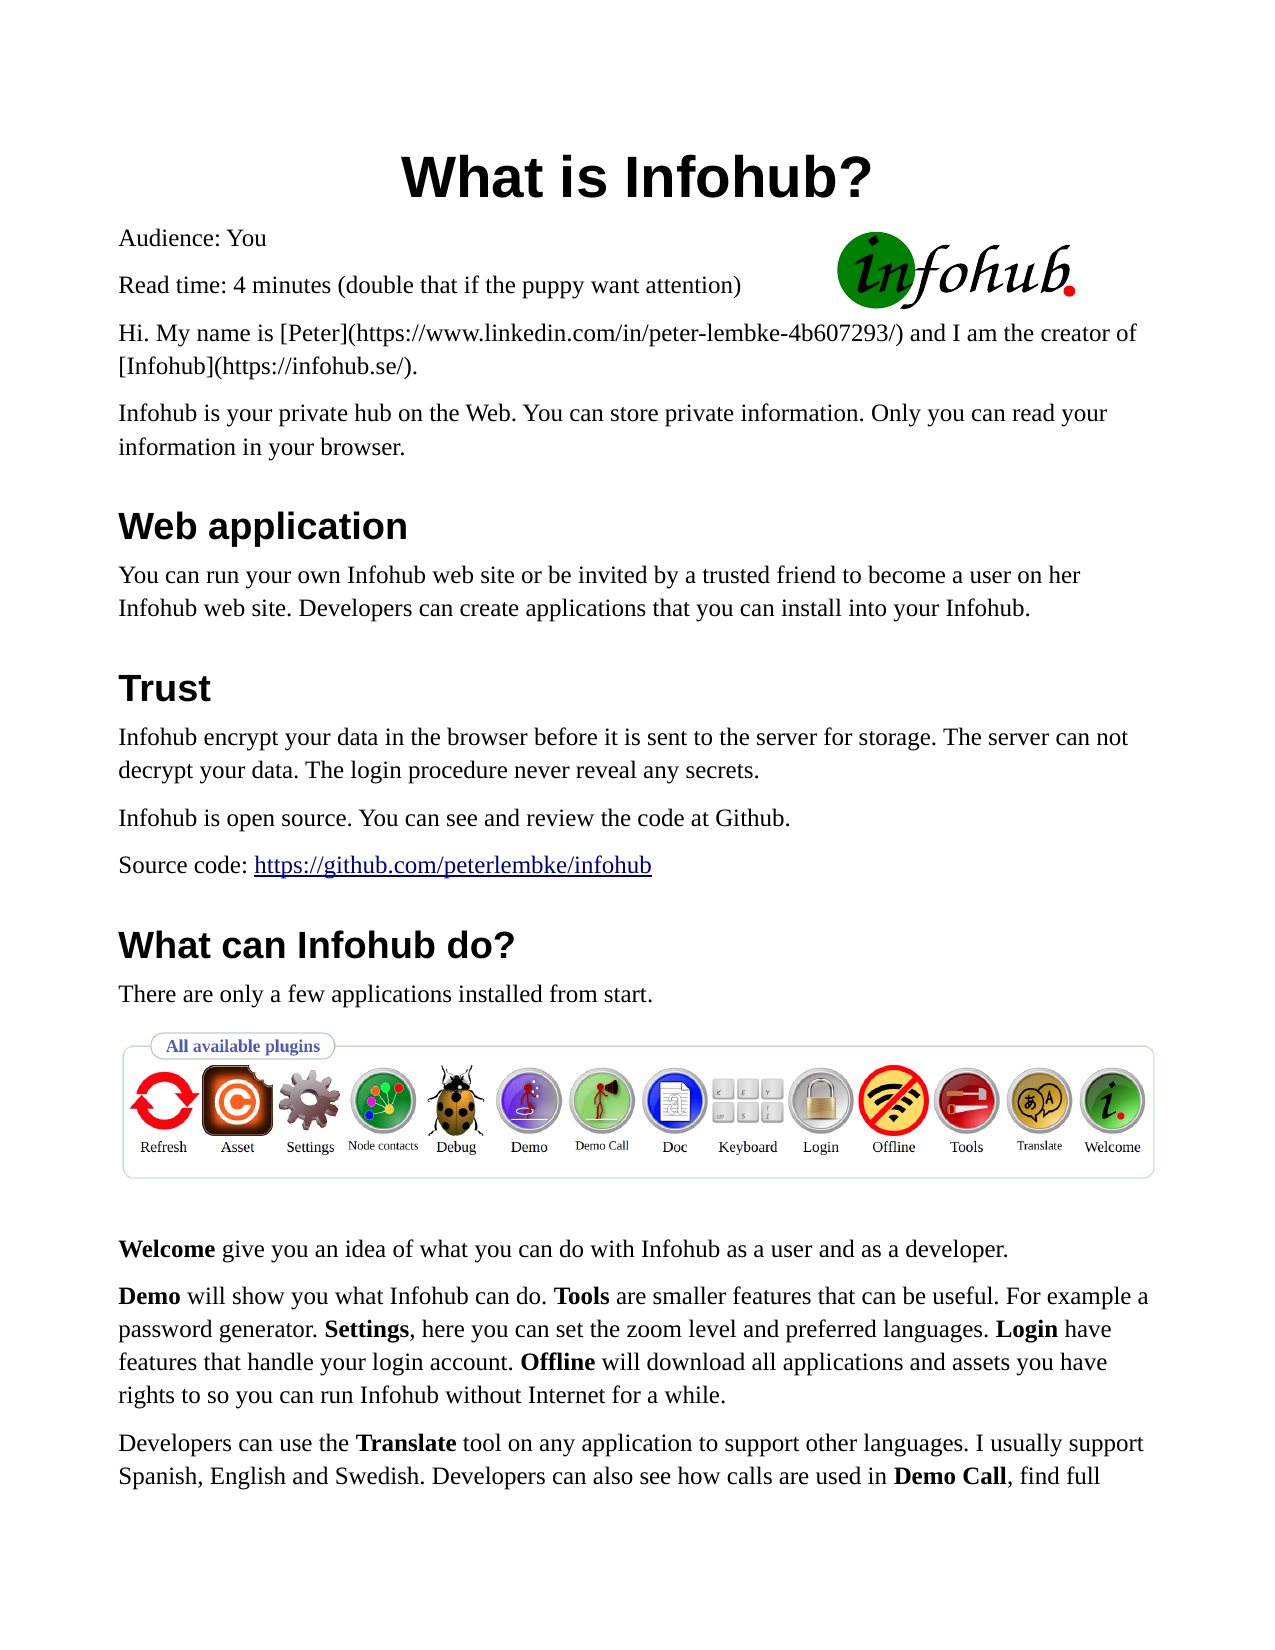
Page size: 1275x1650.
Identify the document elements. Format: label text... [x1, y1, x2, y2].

text Hi. My name is [Peter](https://www.linkedin.com/in/peter-lembke-4b607293/) and I am the creator of [Infohub](https://infohub.se/). [118, 318, 1157, 380]
title What is Infohub? [118, 143, 1157, 210]
text Infohub encrypt your data in the browser before it is sent to the server for storage. The server can not decrypt your data. The login procedure never reveal any secrets. [118, 722, 1157, 784]
picture [118, 1026, 1157, 1182]
text Infohub is open source. You can see and review the code at Github. [118, 803, 1157, 831]
text You can run your own Infohub web site or be invited by a trusted friend to become a user on her Infohub web site. Developers can create applications that you can install into your Infohub. [118, 560, 1157, 622]
text Demo will show you what Infohub can do. Tools are smaller features that can be useful. For example a password generator. Settings, here you can set the zoom level and preferred languages. Login have features that handle your login account. Offline will download all applications and assets you have rights to so you can run Infohub without Internet for a while. [118, 1281, 1157, 1409]
text Read time: 4 minutes (double that if the puppy want attention) [118, 270, 849, 299]
text There are only a few applications installed from start. [118, 979, 1157, 1008]
subtitle Trust [118, 666, 1157, 709]
text Audience: You [118, 223, 1157, 251]
text Developers can use the Translate tool on any application to support other languages. I usually support Spanish, English and Swedish. Developers can also see how calls are used in Demo Call, find full [118, 1428, 1157, 1490]
text Source code: https://github.com/peterlembke/infohub [118, 850, 1157, 879]
subtitle What can Infohub do? [118, 923, 1157, 967]
text Welcome give you an idea of what you can do with Infohub as a user and as a developer. [118, 1234, 1157, 1262]
subtitle Web application [118, 504, 1157, 548]
text Infohub is your private hub on the Web. You can store private information. Only you can read your information in your browser. [118, 398, 1157, 460]
text [921, 270, 1157, 299]
